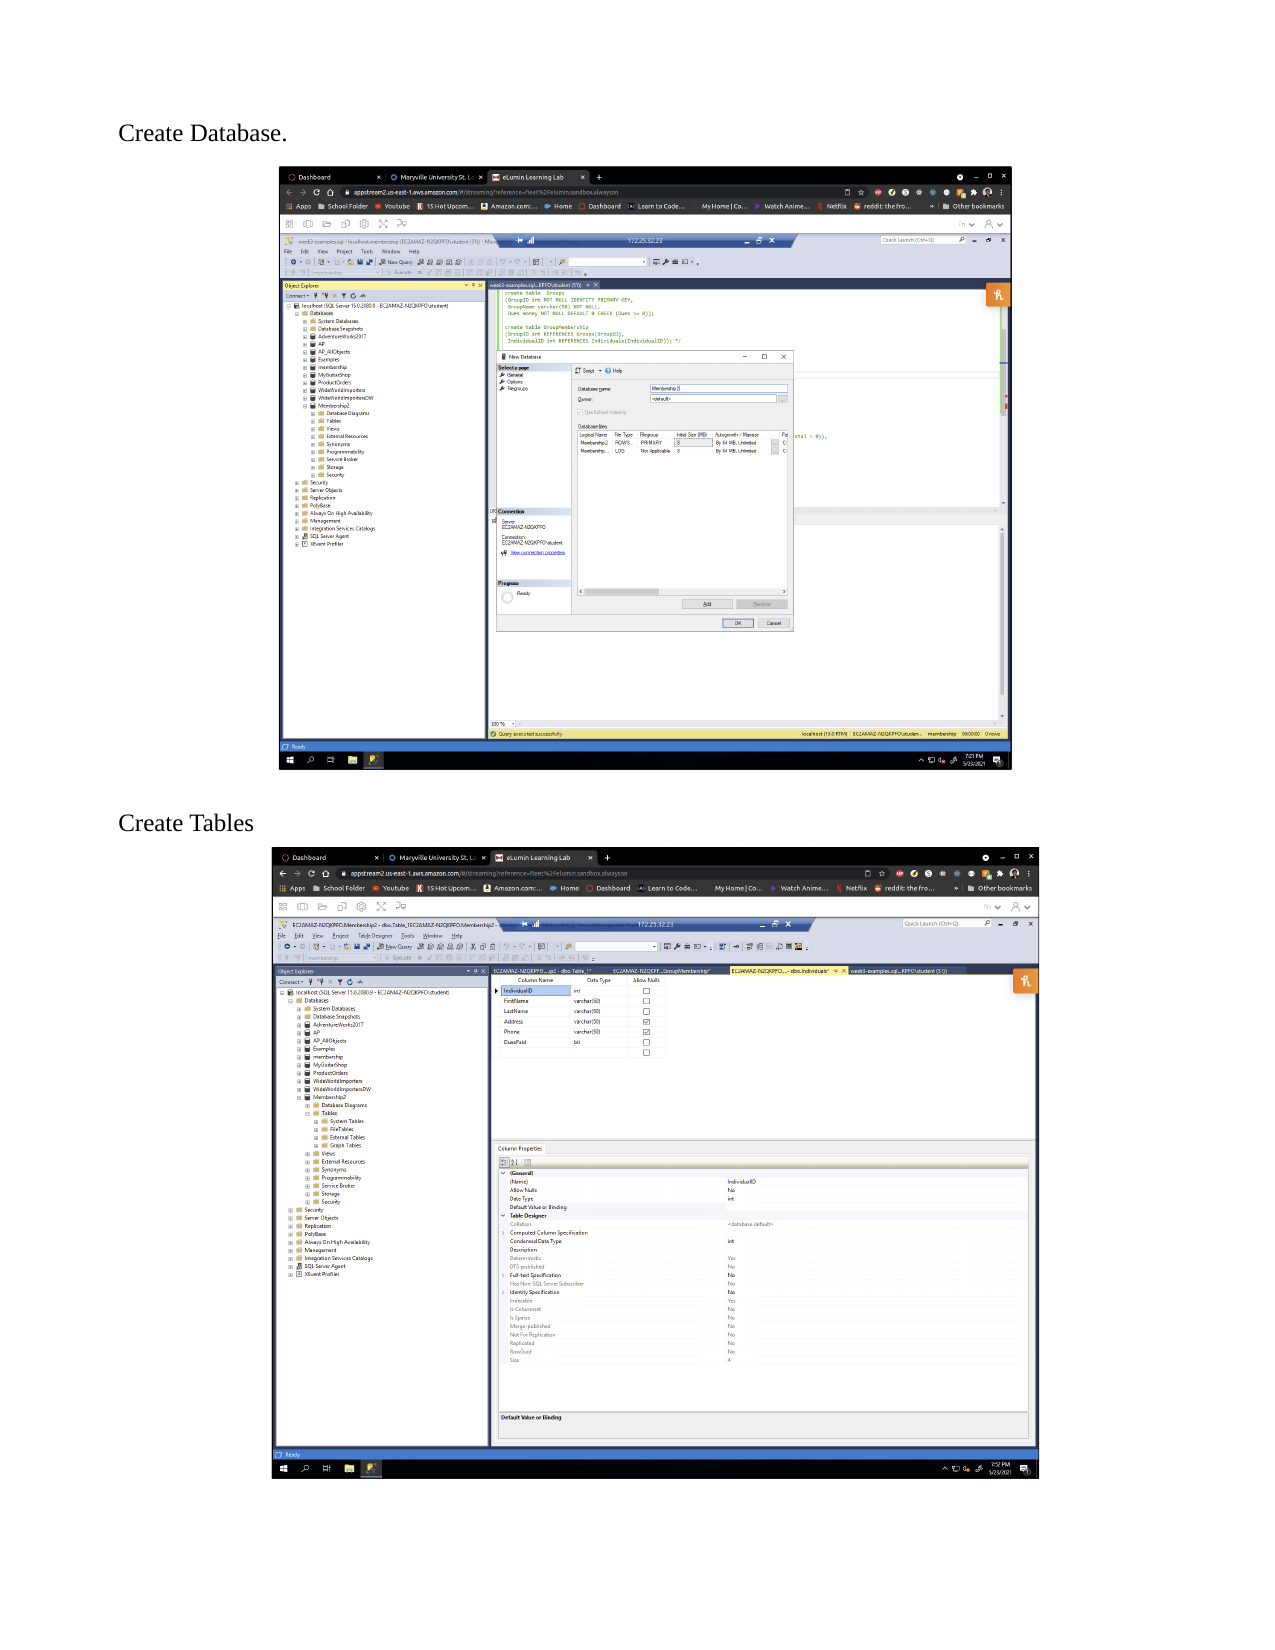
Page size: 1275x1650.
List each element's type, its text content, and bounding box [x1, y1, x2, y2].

text Create Tables [118, 808, 1157, 837]
text Create Database. [118, 118, 1157, 147]
picture [278, 166, 1012, 770]
picture [271, 847, 1040, 1479]
